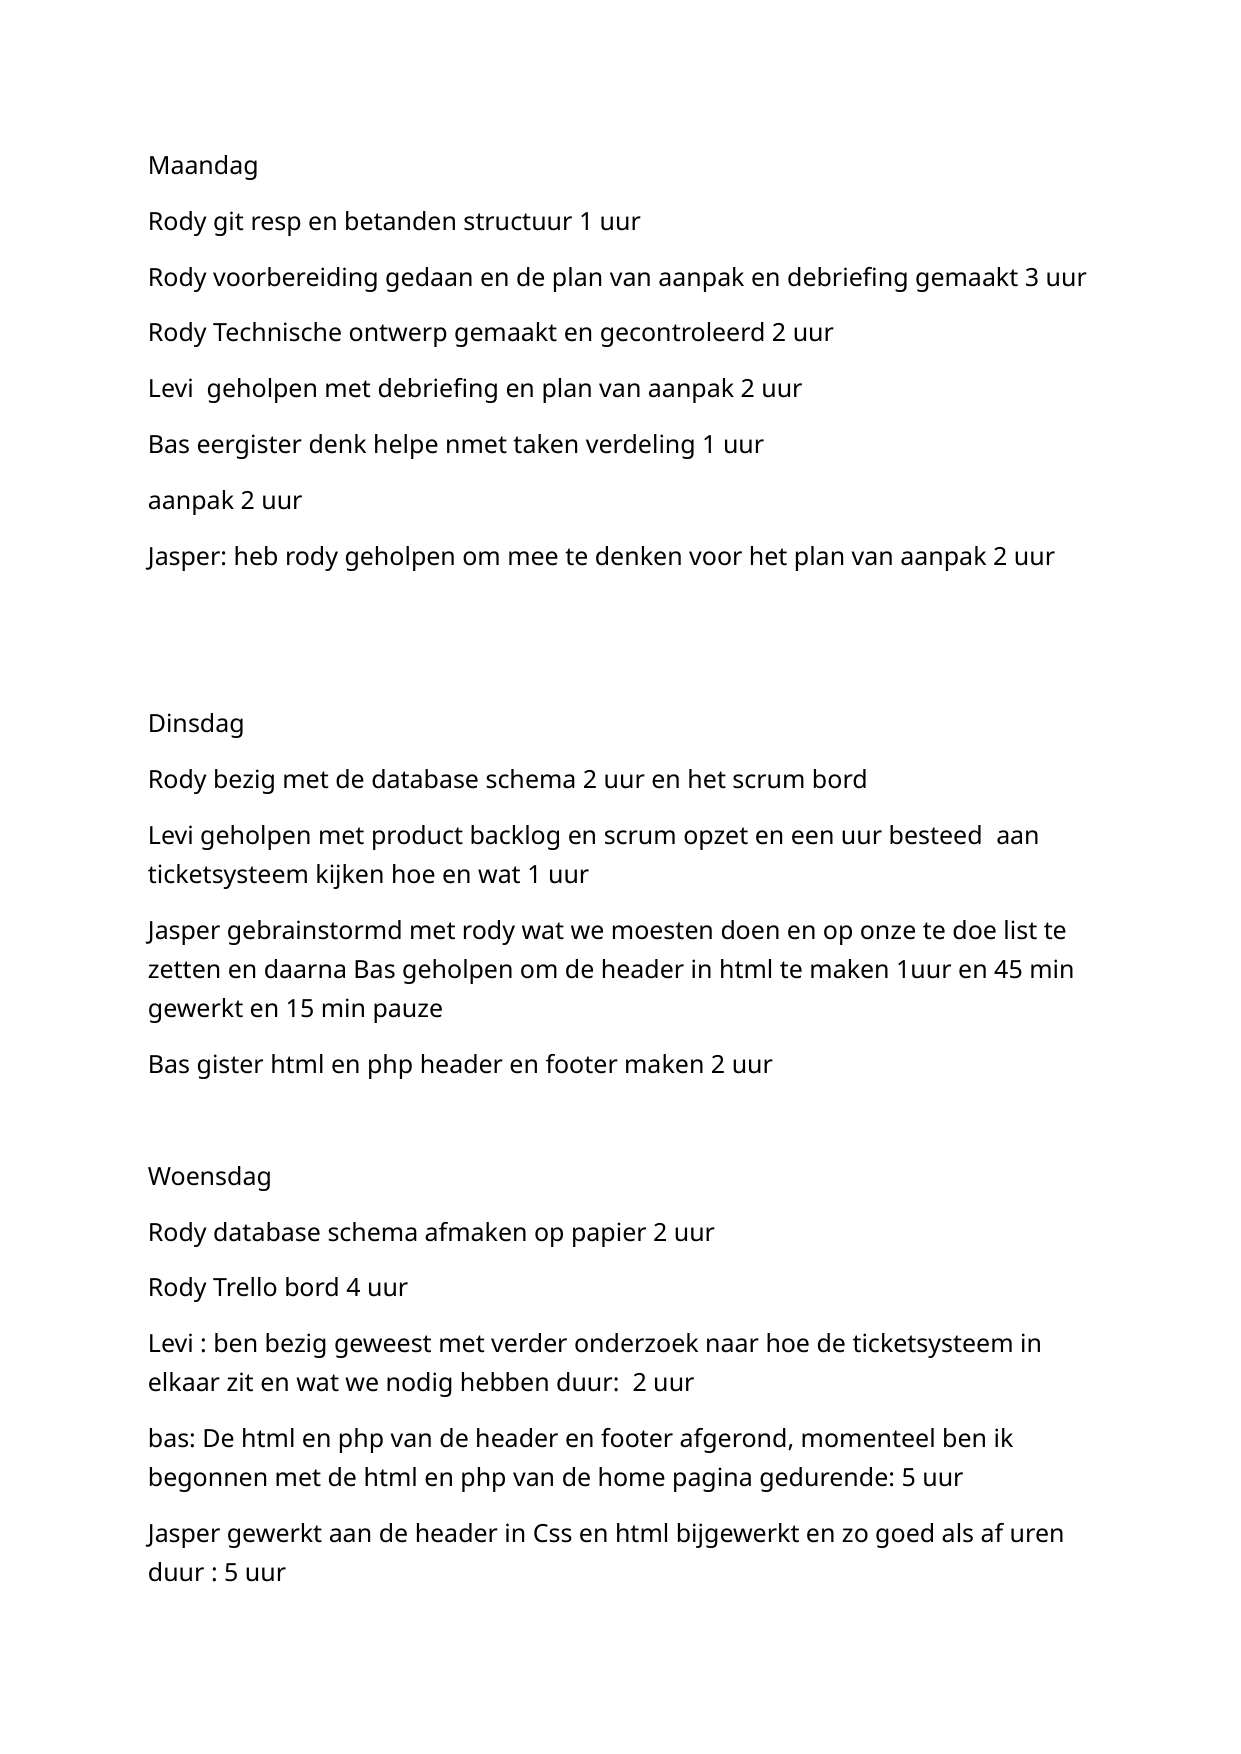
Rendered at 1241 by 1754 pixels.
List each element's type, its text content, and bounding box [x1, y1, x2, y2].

text Rody Technische ontwerp gemaakt en gecontroleerd 2 uur [148, 315, 1093, 349]
text Rody bezig met de database schema 2 uur en het scrum bord [148, 762, 1093, 796]
text Rody git resp en betanden structuur 1 uur [148, 203, 1093, 237]
text Levi geholpen met debriefing en plan van aanpak 2 uur [148, 371, 1093, 405]
text Woensdag [148, 1158, 1093, 1192]
text bas: De html en php van de header en footer afgerond, momenteel ben ik begonnen met de html en php van de home pagina gedurende: 5 uur [148, 1421, 1093, 1494]
text Maandag [148, 148, 1093, 182]
text Jasper gebrainstormd met rody wat we moesten doen en op onze te doe list te zetten en daarna Bas geholpen om de header in html te maken 1uur en 45 min gewerkt en 15 min pauze [148, 913, 1093, 1025]
text Rody Trello bord 4 uur [148, 1270, 1093, 1304]
text Levi : ben bezig geweest met verder onderzoek naar hoe de ticketsysteem in elkaar zit en wat we nodig hebben duur: 2 uur [148, 1326, 1093, 1399]
text Bas gister html en php header en footer maken 2 uur [148, 1047, 1093, 1081]
text Rody voorbereiding gedaan en de plan van aanpak en debriefing gemaakt 3 uur [148, 259, 1093, 293]
text Jasper: heb rody geholpen om mee te denken voor het plan van aanpak 2 uur [148, 538, 1093, 572]
text aanpak 2 uur [148, 483, 1093, 517]
text Dinsdag [148, 706, 1093, 740]
text Levi geholpen met product backlog en scrum opzet en een uur besteed aan ticketsysteem kijken hoe en wat 1 uur [148, 818, 1093, 891]
text Bas eergister denk helpe nmet taken verdeling 1 uur [148, 427, 1093, 461]
text Jasper gewerkt aan de header in Css en html bijgewerkt en zo goed als af uren duur : 5 uur [148, 1516, 1093, 1589]
text Rody database schema afmaken op papier 2 uur [148, 1214, 1093, 1248]
